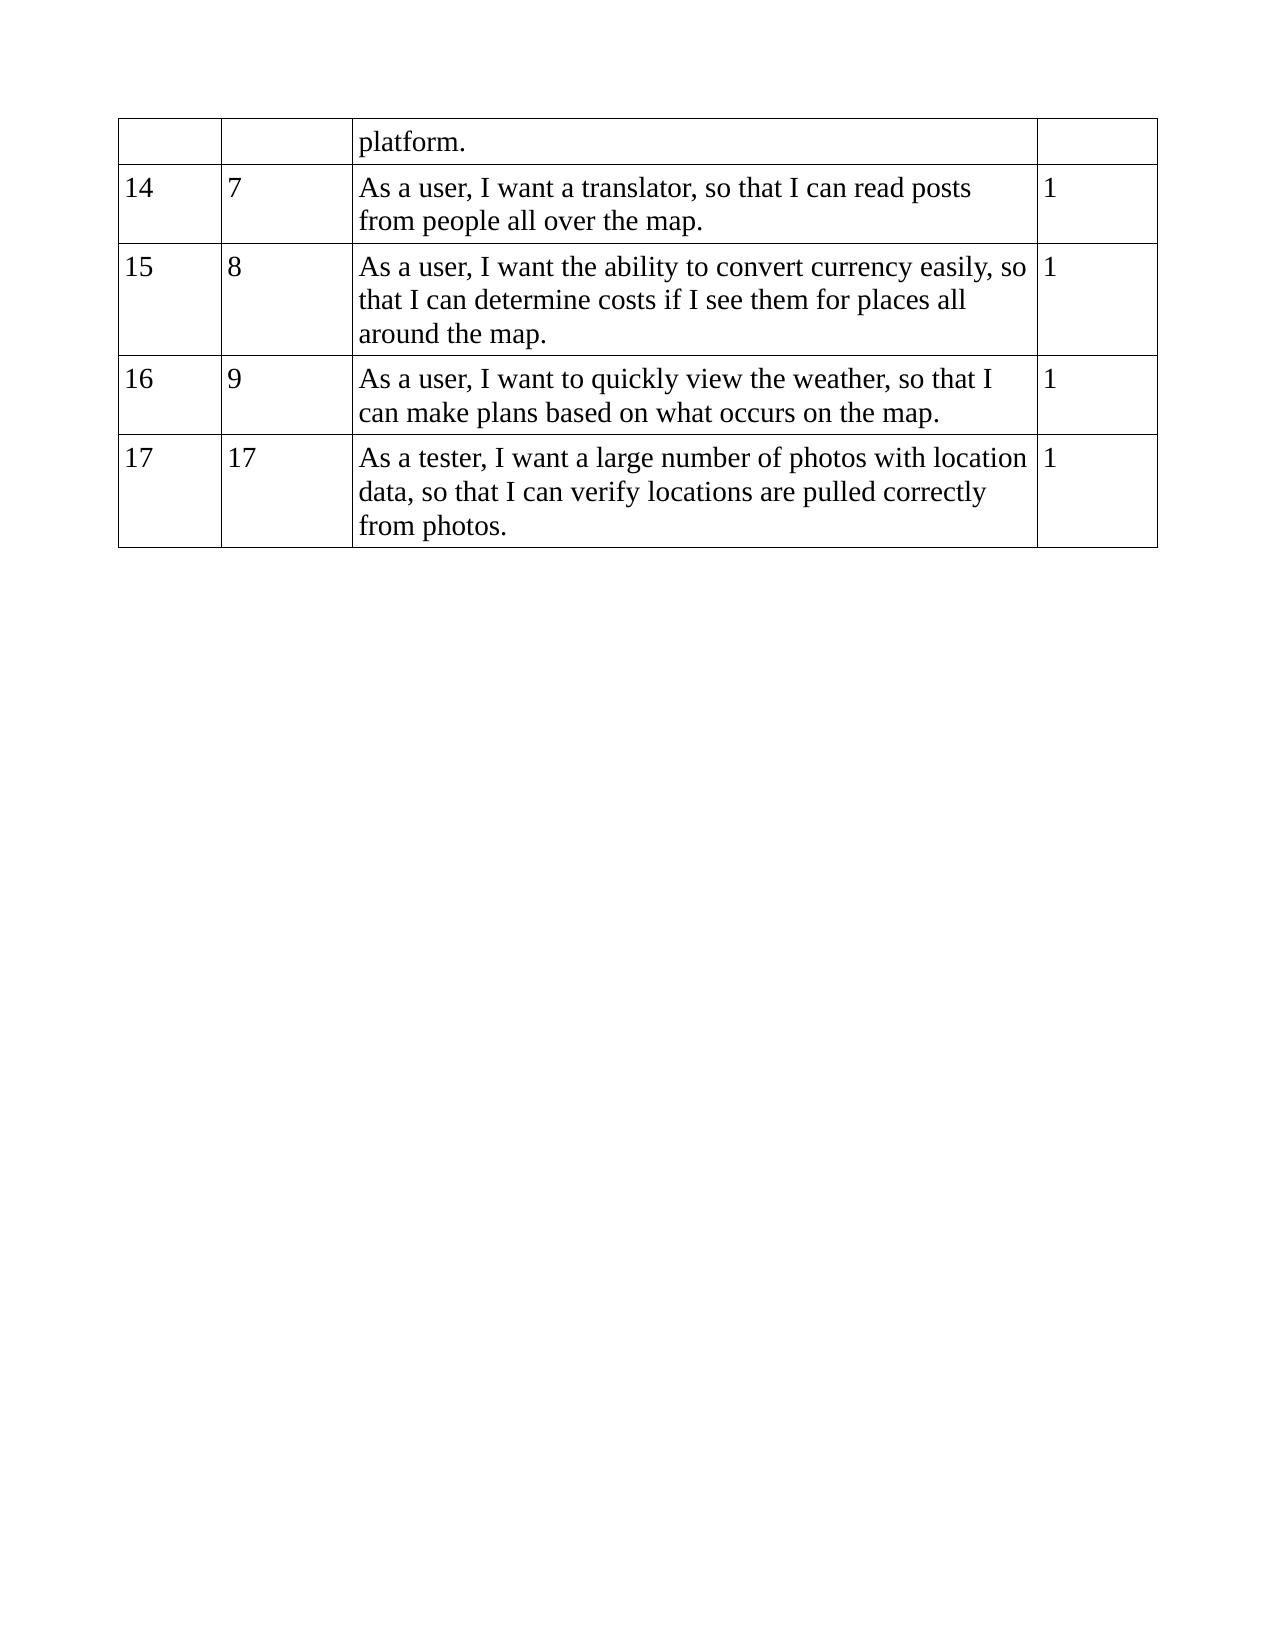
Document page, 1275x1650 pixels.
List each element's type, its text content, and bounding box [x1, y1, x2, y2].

table_cell 7 [222, 165, 352, 243]
table_cell 17 [119, 435, 221, 547]
table_cell platform. [353, 119, 1037, 164]
table_cell 1 [1038, 356, 1157, 434]
table_cell 16 [119, 356, 221, 434]
table_cell 8 [222, 244, 352, 355]
table_cell As a tester, I want a large number of photos with location data, so that I can verify locations are pulled correctly from photos. [353, 435, 1037, 547]
table_cell As a user, I want to quickly view the weather, so that I can make plans based on what occurs on the map. [353, 356, 1037, 434]
table_cell 9 [222, 356, 352, 434]
table_cell 15 [119, 244, 221, 355]
table_cell [1038, 119, 1157, 164]
table_cell 1 [1038, 244, 1157, 355]
table_cell As a user, I want a translator, so that I can read posts from people all over the map. [353, 165, 1037, 243]
table_cell [119, 119, 221, 164]
table_cell 1 [1038, 435, 1157, 547]
table_cell 1 [1038, 165, 1157, 243]
table_cell [222, 119, 352, 164]
table_cell 17 [222, 435, 352, 547]
table_cell As a user, I want the ability to convert currency easily, so that I can determine costs if I see them for places all around the map. [353, 244, 1037, 355]
table_cell 14 [119, 165, 221, 243]
